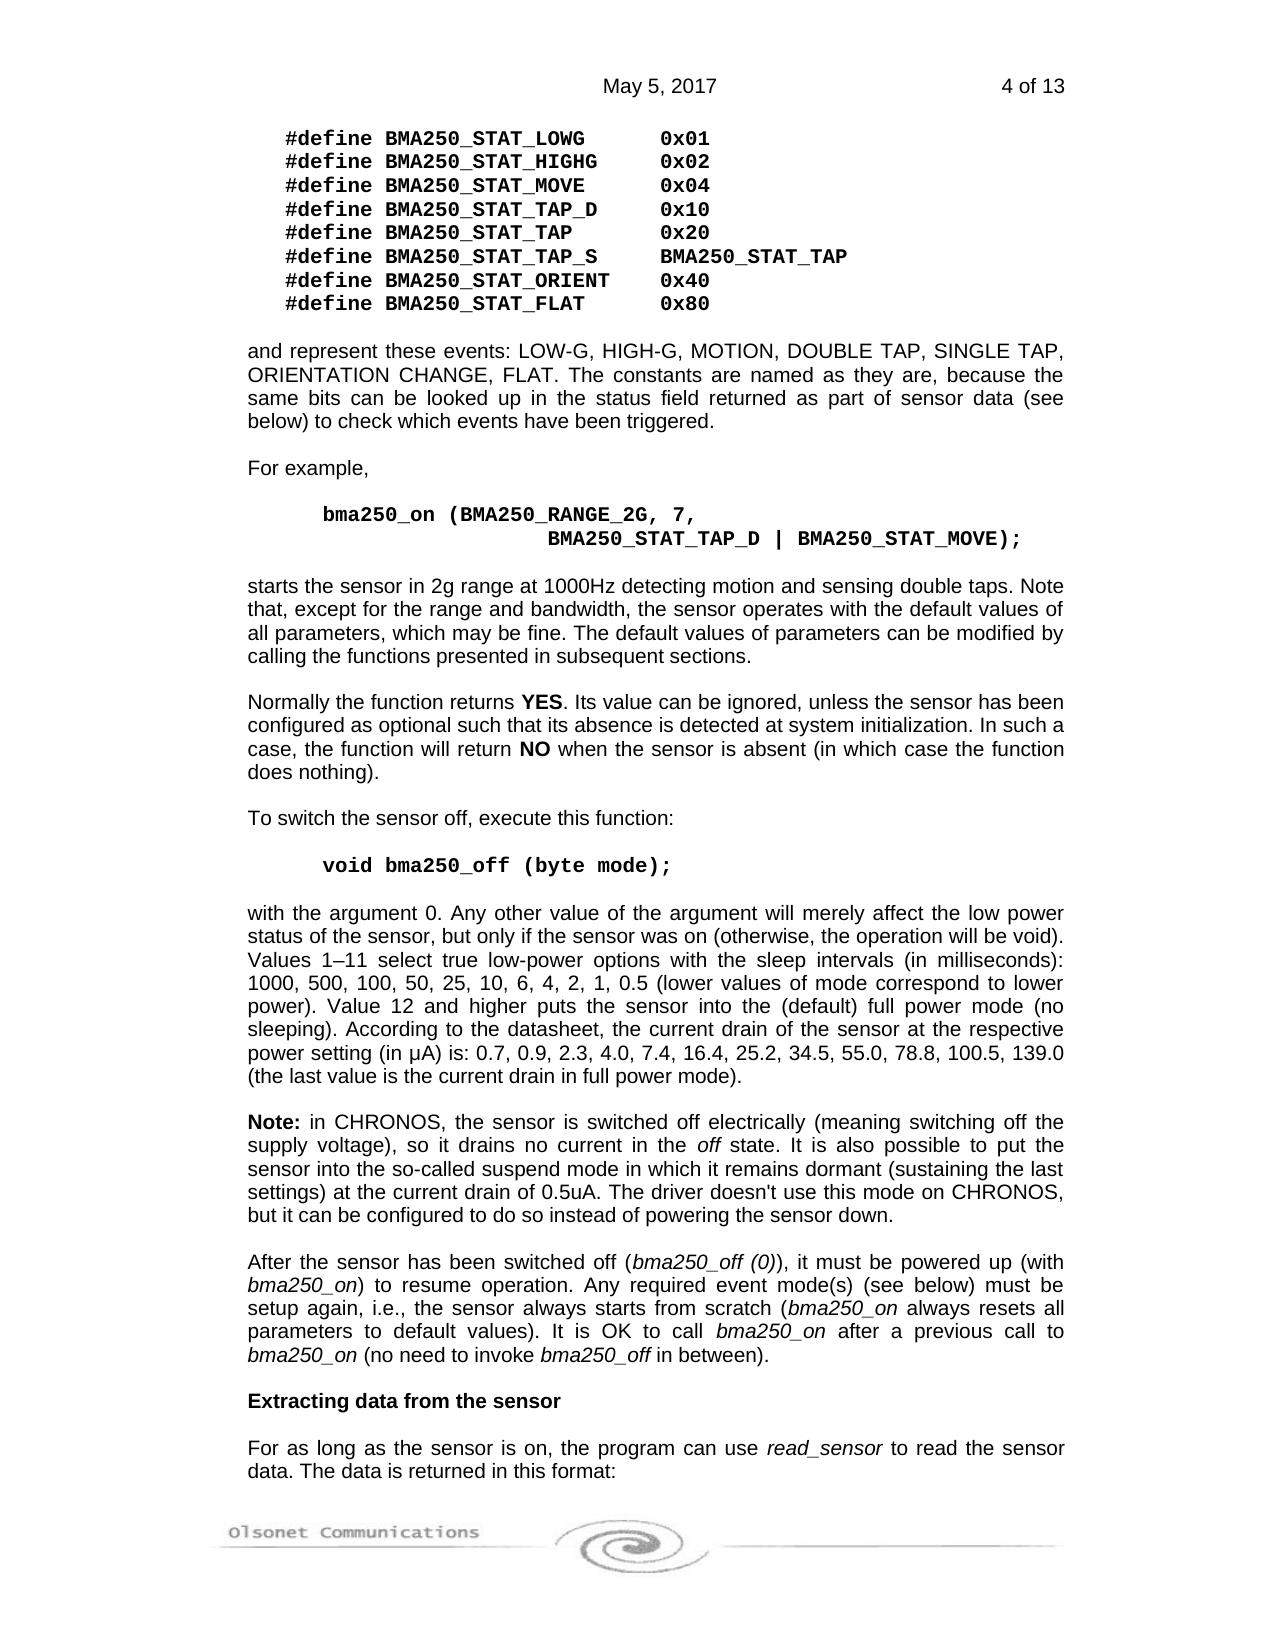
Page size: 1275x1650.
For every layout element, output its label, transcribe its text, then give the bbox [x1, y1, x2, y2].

text with the argument 0. Any other value of the argument will merely affect the low power status of the sensor, but only if the sensor was on (otherwise, the operation will be void). Values 1–11 select true low-power options with the sleep intervals (in milliseconds): 1000, 500, 100, 50, 25, 10, 6, 4, 2, 1, 0.5 (lower values of mode correspond to lower power). Value 12 and higher puts the sensor into the (default) full power mode (no sleeping). According to the datasheet, the current drain of the sensor at the respective power setting (in μA) is: 0.7, 0.9, 2.3, 4.0, 7.4, 16.4, 25.2, 34.5, 55.0, 78.8, 100.5, 139.0 (the last value is the current drain in full power mode). [247, 902, 1065, 1088]
subtitle Extracting data from the sensor [247, 1389, 1065, 1413]
text BMA250_STAT_TAP_D | BMA250_STAT_MOVE); [247, 528, 1065, 551]
text #define BMA250_STAT_HIGHG 0x02 [285, 151, 1065, 175]
text bma250_on (BMA250_RANGE_2G, 7, [247, 503, 1065, 528]
text For as long as the sensor is on, the program can use read_sensor to read the sensor data. The data is returned in this format: [247, 1436, 1065, 1482]
text #define BMA250_STAT_LOWG 0x01 [285, 128, 1065, 151]
text After the sensor has been switched off (bma250_off (0)), it must be powered up (with bma250_on) to resume operation. Any required event mode(s) (see below) must be setup again, i.e., the sensor always starts from scratch (bma250_on always resets all parameters to default values). It is OK to call bma250_on after a previous call to bma250_on (no need to invoke bma250_off in between). [247, 1250, 1065, 1366]
picture [210, 1504, 1065, 1596]
text Normally the function returns YES. Its value can be ignored, unless the sensor has been configured as optional such that its absence is detected at system initialization. In such a case, the function will return NO when the sensor is absent (in which case the function does nothing). [247, 691, 1065, 784]
text #define BMA250_STAT_TAP_D 0x10 [285, 199, 1065, 222]
text and represent these events: LOW-G, HIGH-G, MOTION, DOUBLE TAP, SINGLE TAP, ORIENTATION CHANGE, FLAT. The constants are named as they are, because the same bits can be looked up in the status field returned as part of sensor data (see below) to check which events have been triggered. [247, 340, 1065, 433]
text starts the sensor in 2g range at 1000Hz detecting motion and sensing double taps. Note that, except for the range and bandwidth, the sensor operates with the default values of all parameters, which may be fine. The default values of parameters can be modified by calling the functions presented in subsequent sections. [247, 575, 1065, 668]
text #define BMA250_STAT_FLAT 0x80 [285, 293, 1065, 317]
text void bma250_off (byte mode); [247, 853, 1065, 878]
text #define BMA250_STAT_TAP_S BMA250_STAT_TAP [285, 246, 1065, 269]
text #define BMA250_STAT_TAP 0x20 [285, 222, 1065, 246]
text #define BMA250_STAT_ORIENT 0x40 [285, 269, 1065, 293]
text To switch the sensor off, execute this function: [247, 807, 1065, 830]
text For example, [247, 456, 1065, 479]
text Note: in CHRONOS, the sensor is switched off electrically (meaning switching off the supply voltage), so it drains no current in the off state. It is also possible to put the sensor into the so-called suspend mode in which it remains dormant (sustaining the last settings) at the current drain of 0.5uA. The driver doesn't use this mode on CHRONOS, but it can be configured to do so instead of powering the sensor down. [247, 1111, 1065, 1227]
text #define BMA250_STAT_MOVE 0x04 [285, 175, 1065, 199]
